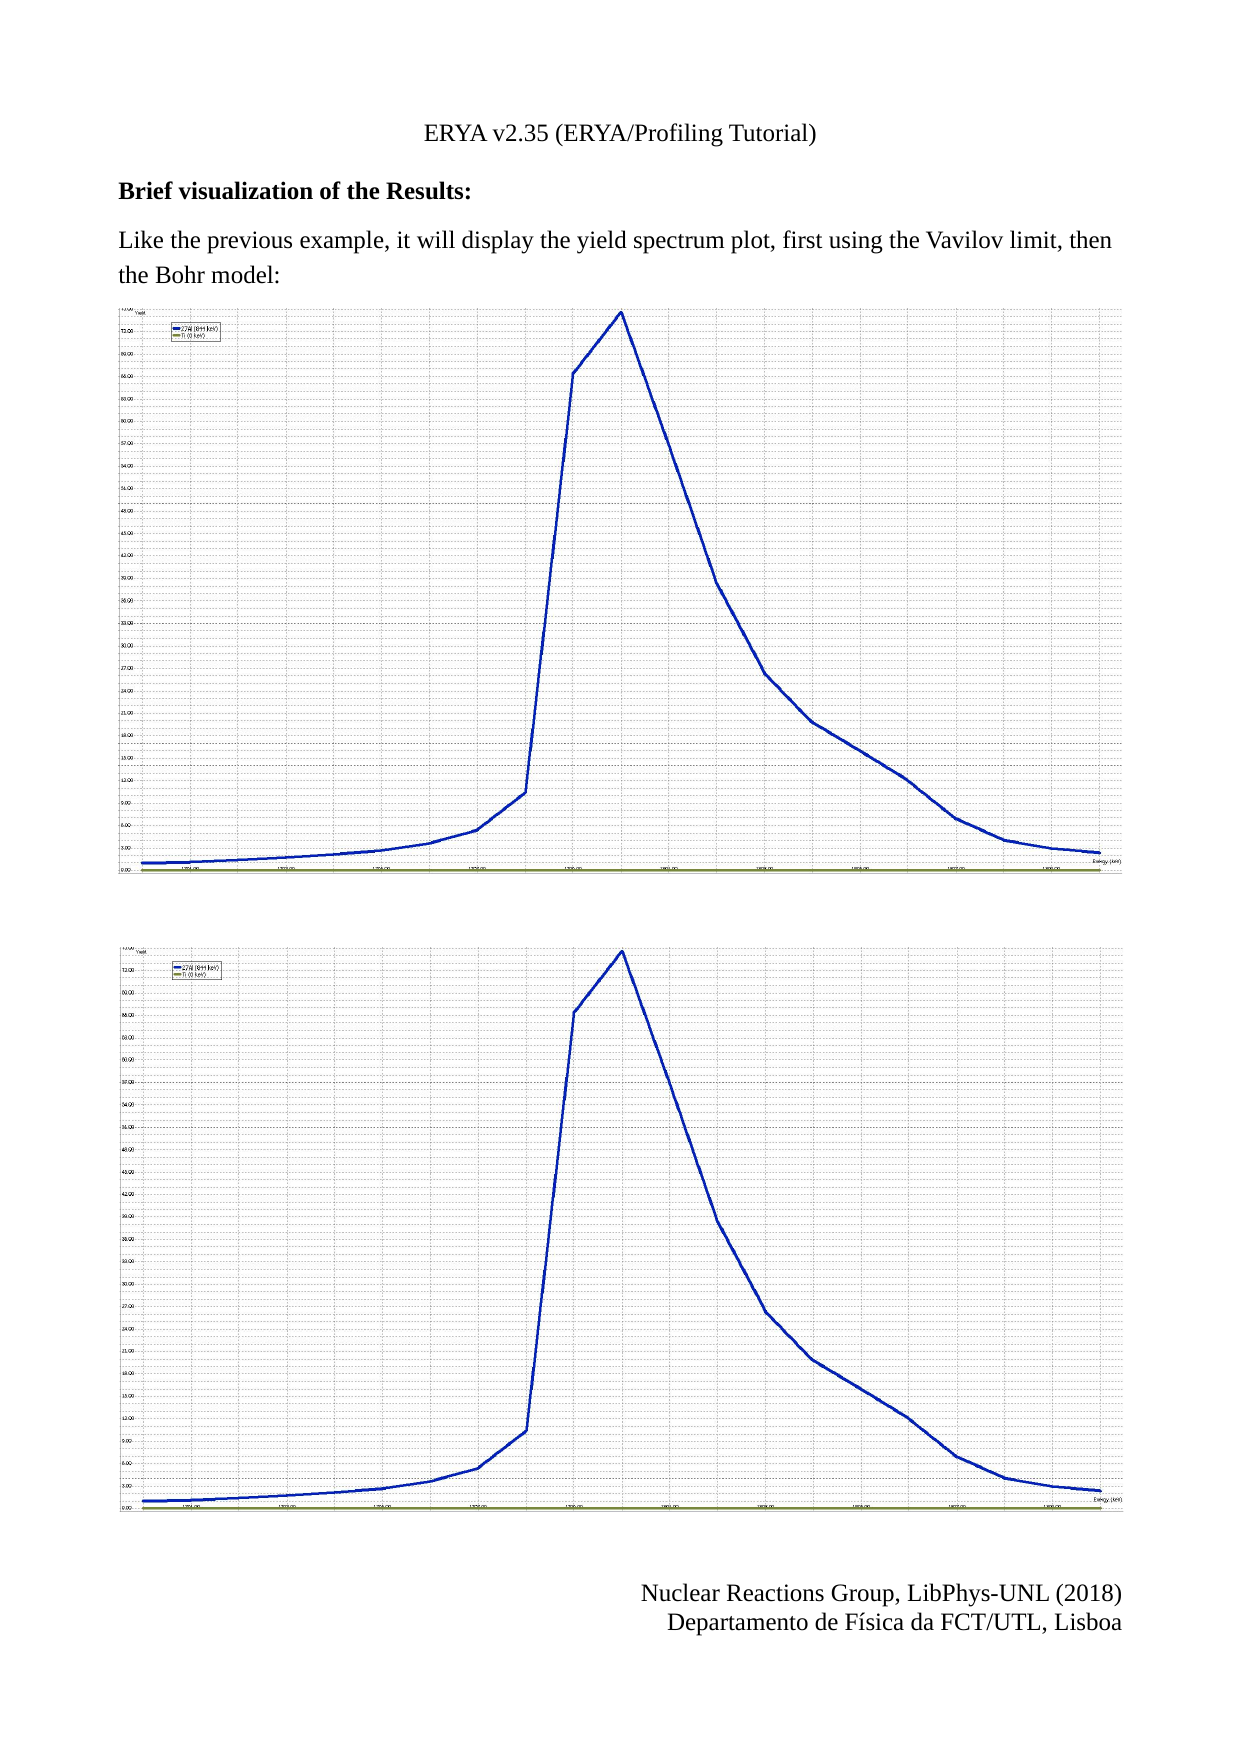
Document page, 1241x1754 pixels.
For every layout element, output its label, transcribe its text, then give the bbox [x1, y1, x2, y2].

text Like the previous example, it will display the yield spectrum plot, first using the Vavilov limit, then the Bohr model: [118, 225, 1122, 289]
picture [118, 308, 1123, 874]
text Brief visualization of the Results: [118, 176, 1122, 205]
picture [119, 947, 1124, 1512]
